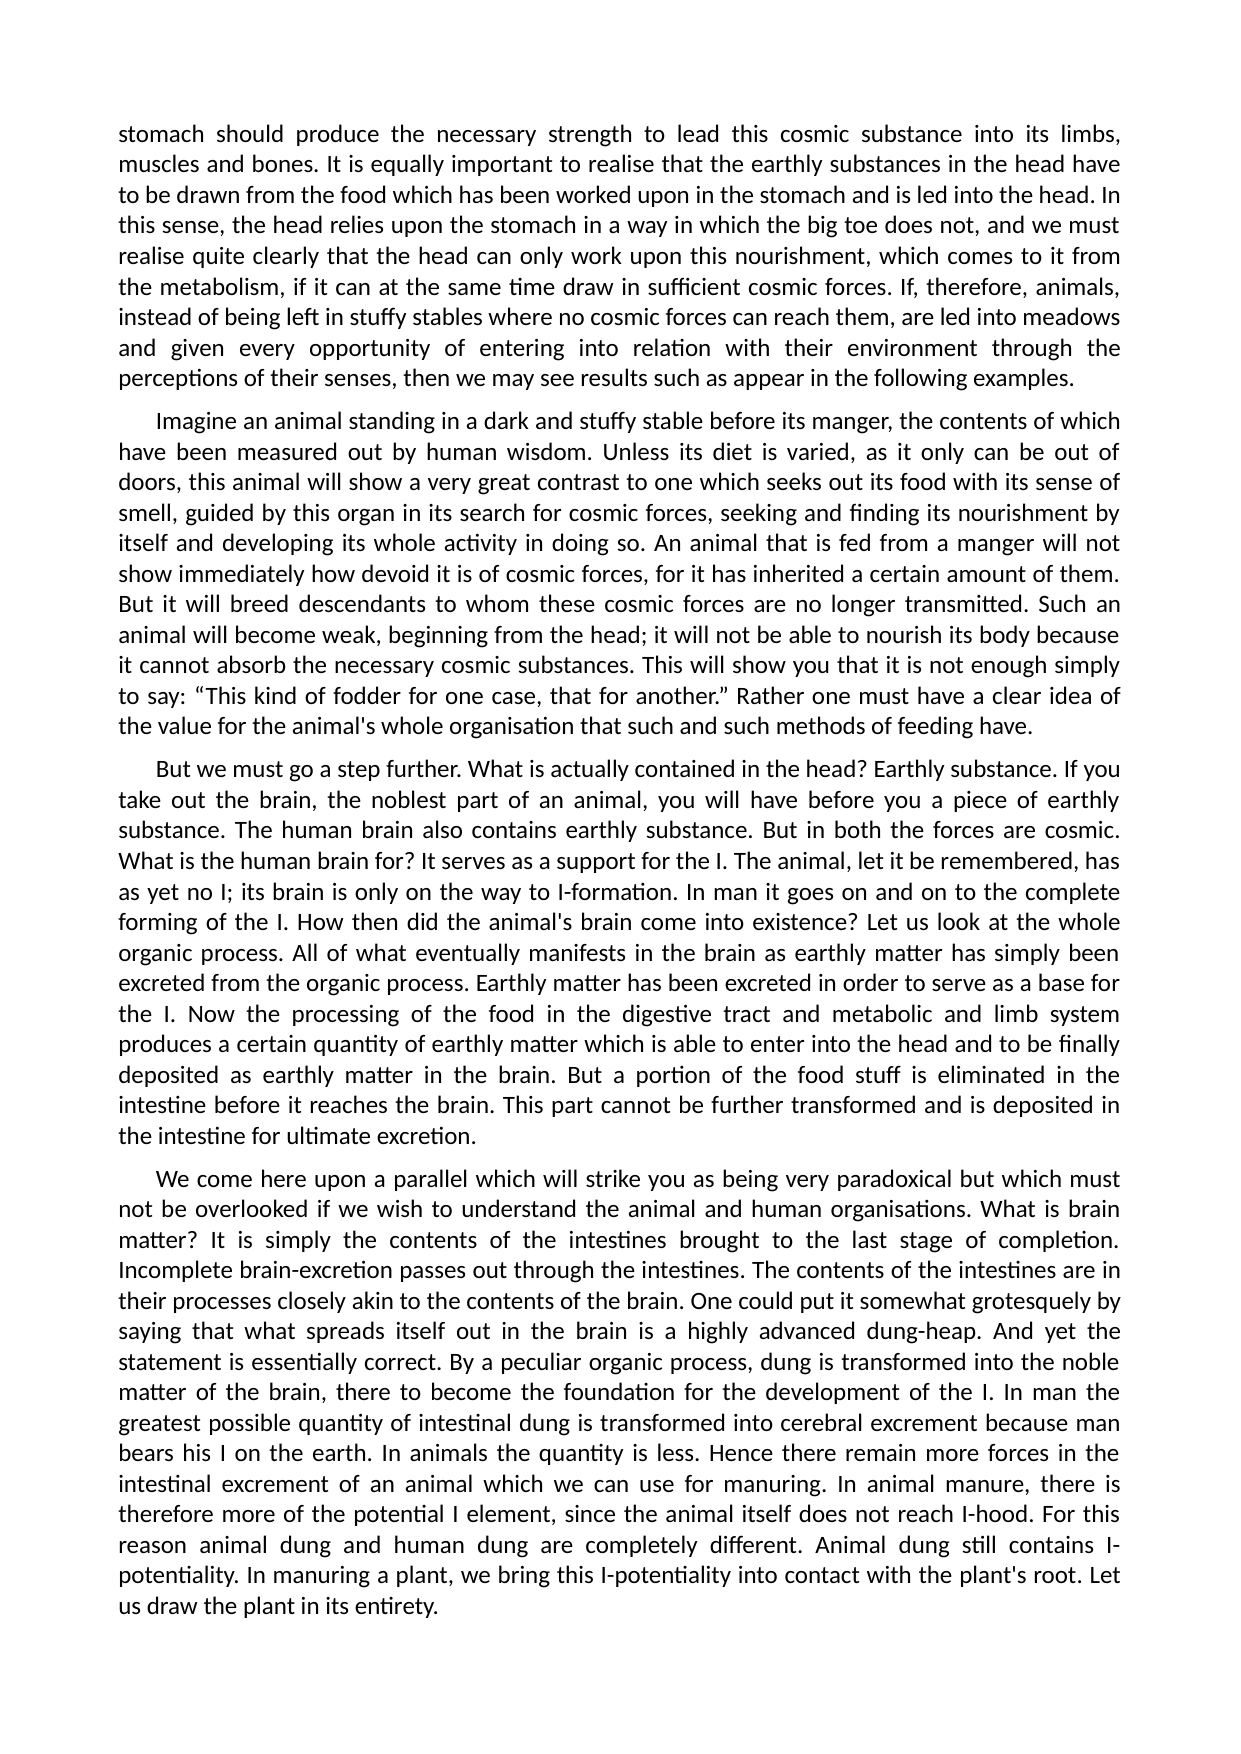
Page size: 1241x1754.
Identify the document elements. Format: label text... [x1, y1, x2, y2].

text We come here upon a parallel which will strike you as being very paradoxical but which must not be overlooked if we wish to understand the animal and human organisations. What is brain matter? It is simply the contents of the intestines brought to the last stage of completion. Incomplete brain-excretion passes out through the intestines. The contents of the intestines are in their processes closely akin to the contents of the brain. One could put it somewhat grotesquely by saying that what spreads itself out in the brain is a highly advanced dung-heap. And yet the statement is essentially correct. By a peculiar organic process, dung is transformed into the noble matter of the brain, there to become the foundation for the development of the I. In man the greatest possible quantity of intestinal dung is transformed into cerebral excrement because man bears his I on the earth. In animals the quantity is less. Hence there remain more forces in the intestinal excrement of an animal which we can use for manuring. In animal manure, there is therefore more of the potential I element, since the animal itself does not reach I-hood. For this reason animal dung and human dung are completely different. Animal dung still contains I-potentiality. In manuring a plant, we bring this I-potentiality into contact with the plant's root. Let us draw the plant in its entirety. [118, 1163, 1122, 1621]
text stomach should produce the necessary strength to lead this cosmic substance into its limbs, muscles and bones. It is equally important to realise that the earthly substances in the head have to be drawn from the food which has been worked upon in the stomach and is led into the head. In this sense, the head relies upon the stomach in a way in which the big toe does not, and we must realise quite clearly that the head can only work upon this nourishment, which comes to it from the metabolism, if it can at the same time draw in sufficient cosmic forces. If, therefore, animals, instead of being left in stuffy stables where no cosmic forces can reach them, are led into meadows and given every opportunity of entering into relation with their environment through the perceptions of their senses, then we may see results such as appear in the following examples. [118, 118, 1122, 393]
text But we must go a step further. What is actually contained in the head? Earthly substance. If you take out the brain, the noblest part of an animal, you will have before you a piece of earthly substance. The human brain also contains earthly substance. But in both the forces are cosmic. What is the human brain for? It serves as a support for the I. The animal, let it be remembered, has as yet no I; its brain is only on the way to I-formation. In man it goes on and on to the complete forming of the I. How then did the animal's brain come into existence? Let us look at the whole organic process. All of what eventually manifests in the brain as earthly matter has simply been excreted from the organic process. Earthly matter has been excreted in order to serve as a base for the I. Now the processing of the food in the digestive tract and metabolic and limb system produces a certain quantity of earthly matter which is able to enter into the head and to be finally deposited as earthly matter in the brain. But a portion of the food stuff is eliminated in the intestine before it reaches the brain. This part cannot be further transformed and is deposited in the intestine for ultimate excretion. [118, 753, 1122, 1150]
text Imagine an animal standing in a dark and stuffy stable before its manger, the contents of which have been measured out by human wisdom. Unless its diet is varied, as it only can be out of doors, this animal will show a very great contrast to one which seeks out its food with its sense of smell, guided by this organ in its search for cosmic forces, seeking and finding its nourishment by itself and developing its whole activity in doing so. An animal that is fed from a manger will not show immediately how devoid it is of cosmic forces, for it has inherited a certain amount of them. But it will breed descendants to whom these cosmic forces are no longer transmitted. Such an animal will become weak, beginning from the head; it will not be able to nourish its body because it cannot absorb the necessary cosmic substances. This will show you that it is not enough simply to say: “This kind of fodder for one case, that for another.” Rather one must have a clear idea of the value for the animal's whole organisation that such and such methods of feeding have. [118, 405, 1122, 741]
